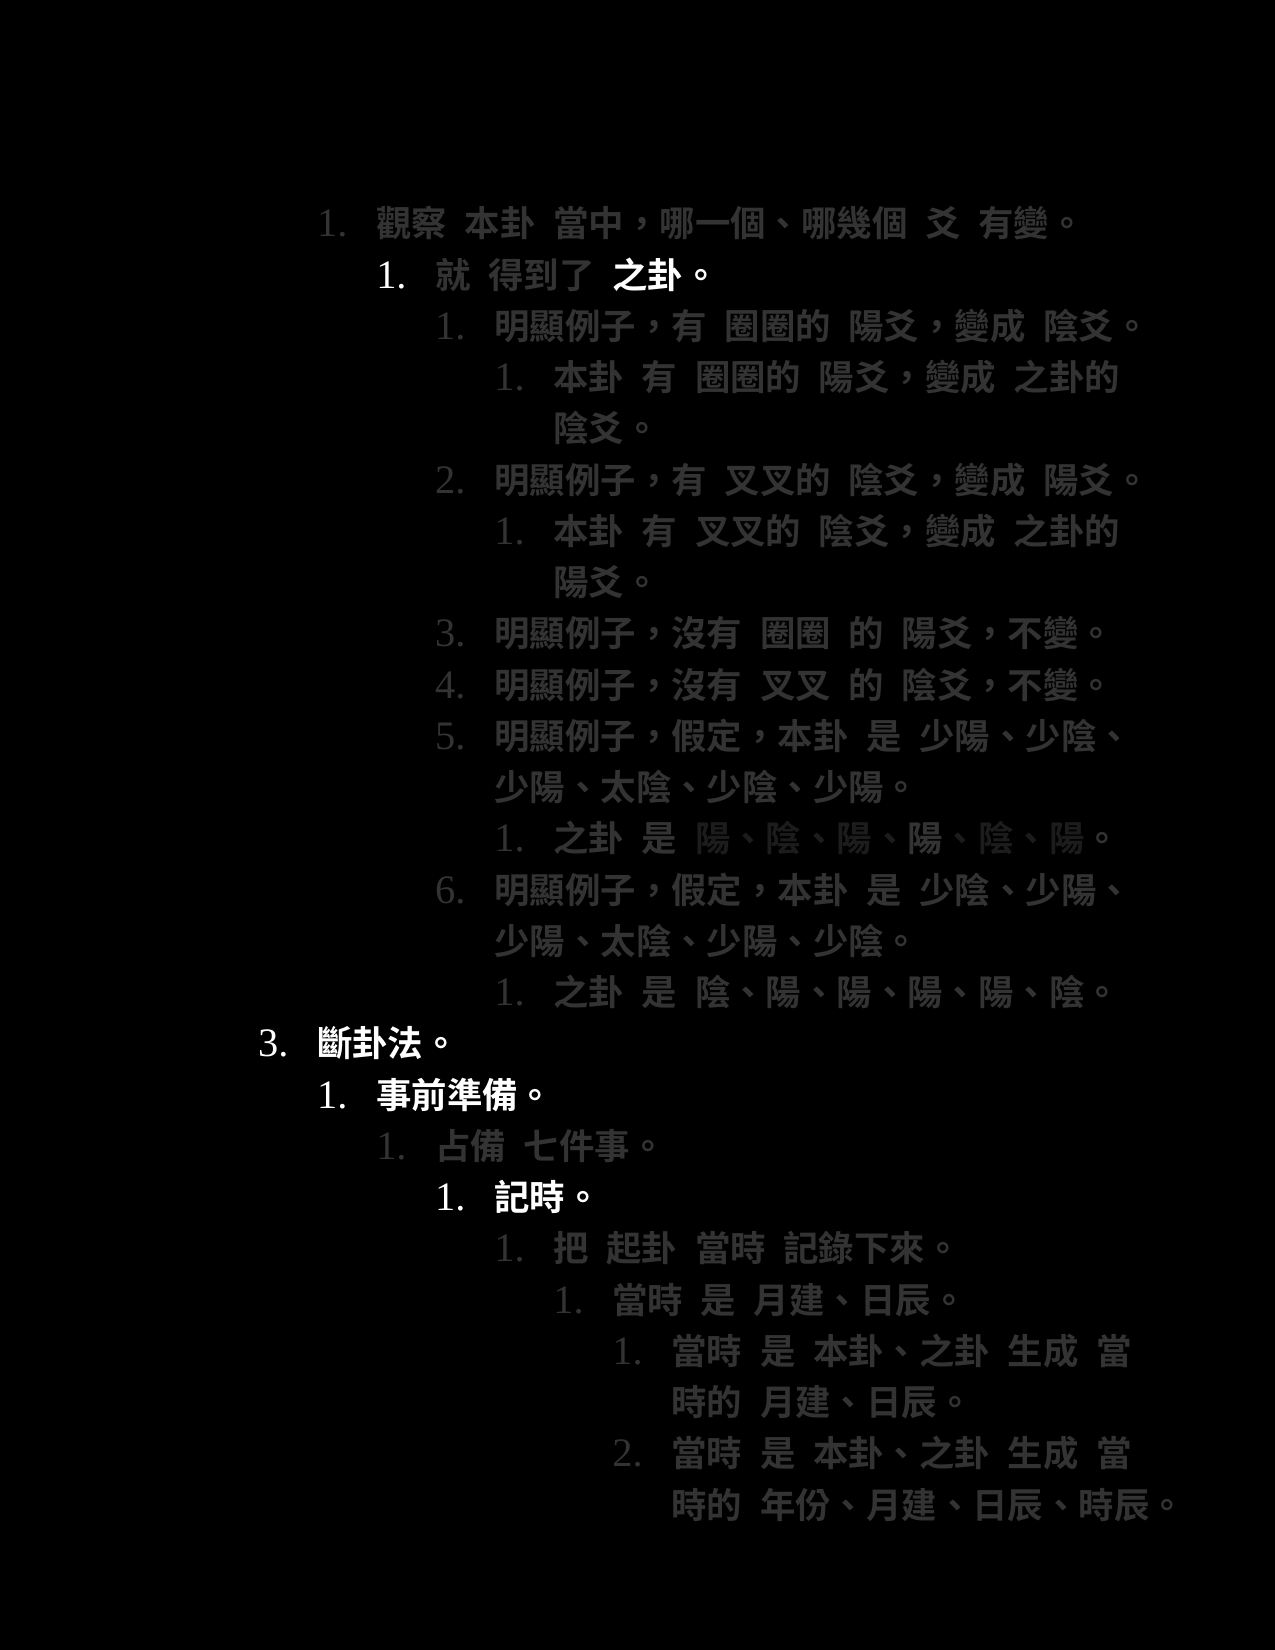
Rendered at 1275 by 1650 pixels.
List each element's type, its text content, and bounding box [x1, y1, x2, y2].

list 明顯例子，有 圈圈的 陽爻，變成 陰爻。 [435, 298, 1157, 349]
list 當時 是 本卦、之卦 生成 當時的 月建、日辰。 [612, 1323, 1157, 1426]
list 明顯例子，假定，本卦 是 少陰、少陽、少陽、太陰、少陽、少陰。 [435, 862, 1157, 964]
list 明顯例子，沒有 圈圈 的 陽爻，不變。 [435, 606, 1157, 657]
list 斷卦法。 [258, 1016, 1157, 1067]
list 當時 是 本卦、之卦 生成 當時的 年份、月建、日辰、時辰。 [612, 1426, 1157, 1528]
list 占備 七件事。 [376, 1118, 1157, 1169]
list 明顯例子，假定，本卦 是 少陽、少陰、少陽、太陰、少陰、少陽。 [435, 708, 1157, 811]
list 之卦 是 陽、陰、陽、陽、陰、陽。 [494, 811, 1157, 862]
list 明顯例子，沒有 叉叉 的 陰爻，不變。 [435, 657, 1157, 708]
list 明顯例子，有 叉叉的 陰爻，變成 陽爻。 [435, 452, 1157, 503]
list 就 得到了 之卦。 [376, 247, 1157, 298]
list 當時 是 月建、日辰。 [553, 1272, 1157, 1323]
list 之卦 是 陰、陽、陽、陽、陽、陰。 [494, 964, 1157, 1016]
list 本卦 有 叉叉的 陰爻，變成 之卦的 陽爻。 [494, 503, 1157, 606]
list 事前準備。 [317, 1067, 1157, 1118]
list 記時。 [435, 1169, 1157, 1221]
list 本卦 有 圈圈的 陽爻，變成 之卦的 陰爻。 [494, 349, 1157, 452]
list 把 起卦 當時 記錄下來。 [494, 1221, 1157, 1272]
list 觀察 本卦 當中，哪一個、哪幾個 爻 有變。 [317, 196, 1157, 247]
